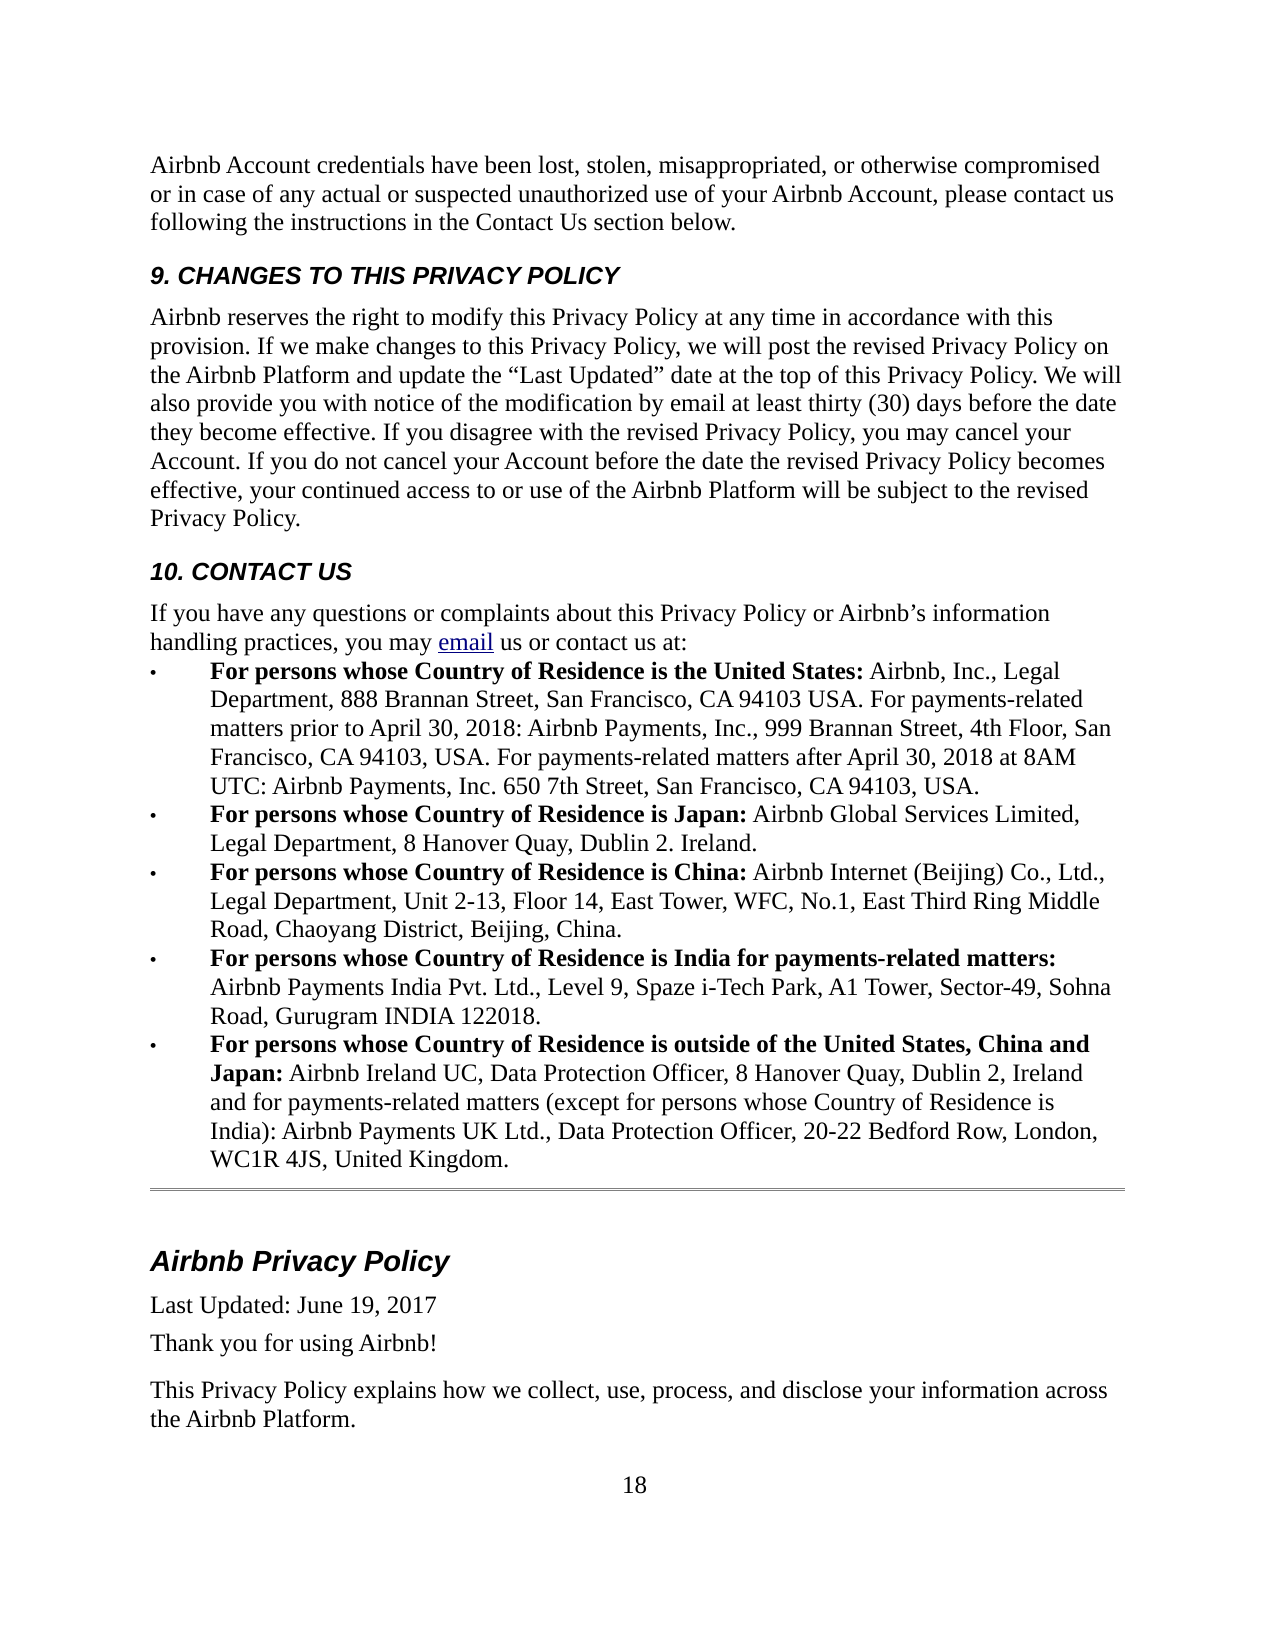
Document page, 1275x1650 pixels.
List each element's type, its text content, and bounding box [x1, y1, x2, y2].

list For persons whose Country of Residence is the United States: Airbnb, Inc., Legal Department, 888 Brannan Street, San Francisco, CA 94103 USA. For payments-related matters prior to April 30, 2018: Airbnb Payments, Inc., 999 Brannan Street, 4th Floor, San Francisco, CA 94103, USA. For payments-related matters after April 30, 2018 at 8AM UTC: Airbnb Payments, Inc. 650 7th Street, San Francisco, CA 94103, USA. [150, 656, 1125, 799]
subtitle Airbnb Privacy Policy [150, 1244, 1125, 1278]
list For persons whose Country of Residence is China: Airbnb Internet (Beijing) Co., Ltd., Legal Department, Unit 2-13, Floor 14, East Tower, WFC, No.1, East Third Ring Middle Road, Chaoyang District, Beijing, China. [150, 857, 1125, 943]
text Last Updated: June 19, 2017 [150, 1291, 1125, 1319]
list For persons whose Country of Residence is outside of the United States, China and Japan: Airbnb Ireland UC, Data Protection Officer, 8 Hanover Quay, Dublin 2, Ireland and for payments-related matters (except for persons whose Country of Residence is India): Airbnb Payments UK Ltd., Data Protection Officer, 20-22 Bedford Row, London, WC1R 4JS, United Kingdom. [150, 1029, 1125, 1173]
list For persons whose Country of Residence is Japan: Airbnb Global Services Limited, Legal Department, 8 Hanover Quay, Dublin 2. Ireland. [150, 799, 1125, 857]
text This Privacy Policy explains how we collect, use, process, and disclose your information across the Airbnb Platform. [150, 1375, 1125, 1432]
list For persons whose Country of Residence is India for payments-related matters: Airbnb Payments India Pvt. Ltd., Level 9, Spaze i-Tech Park, A1 Tower, Sector-49, Sohna Road, Gurugram INDIA 122018. [150, 943, 1125, 1029]
text Airbnb reserves the right to modify this Privacy Policy at any time in accordance with this provision. If we make changes to this Privacy Policy, we will post the revised Privacy Policy on the Airbnb Platform and update the “Last Updated” date at the top of this Privacy Policy. We will also provide you with notice of the modification by email at least thirty (30) days before the date they become effective. If you disagree with the revised Privacy Policy, you may cancel your Account. If you do not cancel your Account before the date the revised Privacy Policy becomes effective, your continued access to or use of the Airbnb Platform will be subject to the revised Privacy Policy. [150, 302, 1125, 532]
text If you have any questions or complaints about this Privacy Policy or Airbnb’s information handling practices, you may email us or contact us at: [150, 598, 1125, 656]
text Thank you for using Airbnb! [150, 1328, 1125, 1357]
text Airbnb Account credentials have been lost, stolen, misappropriated, or otherwise compromised or in case of any actual or suspected unauthorized use of your Airbnb Account, please contact us following the instructions in the Contact Us section below. [150, 150, 1125, 236]
subtitle 10. CONTACT US [150, 557, 1125, 586]
subtitle 9. CHANGES TO THIS PRIVACY POLICY [150, 261, 1125, 290]
